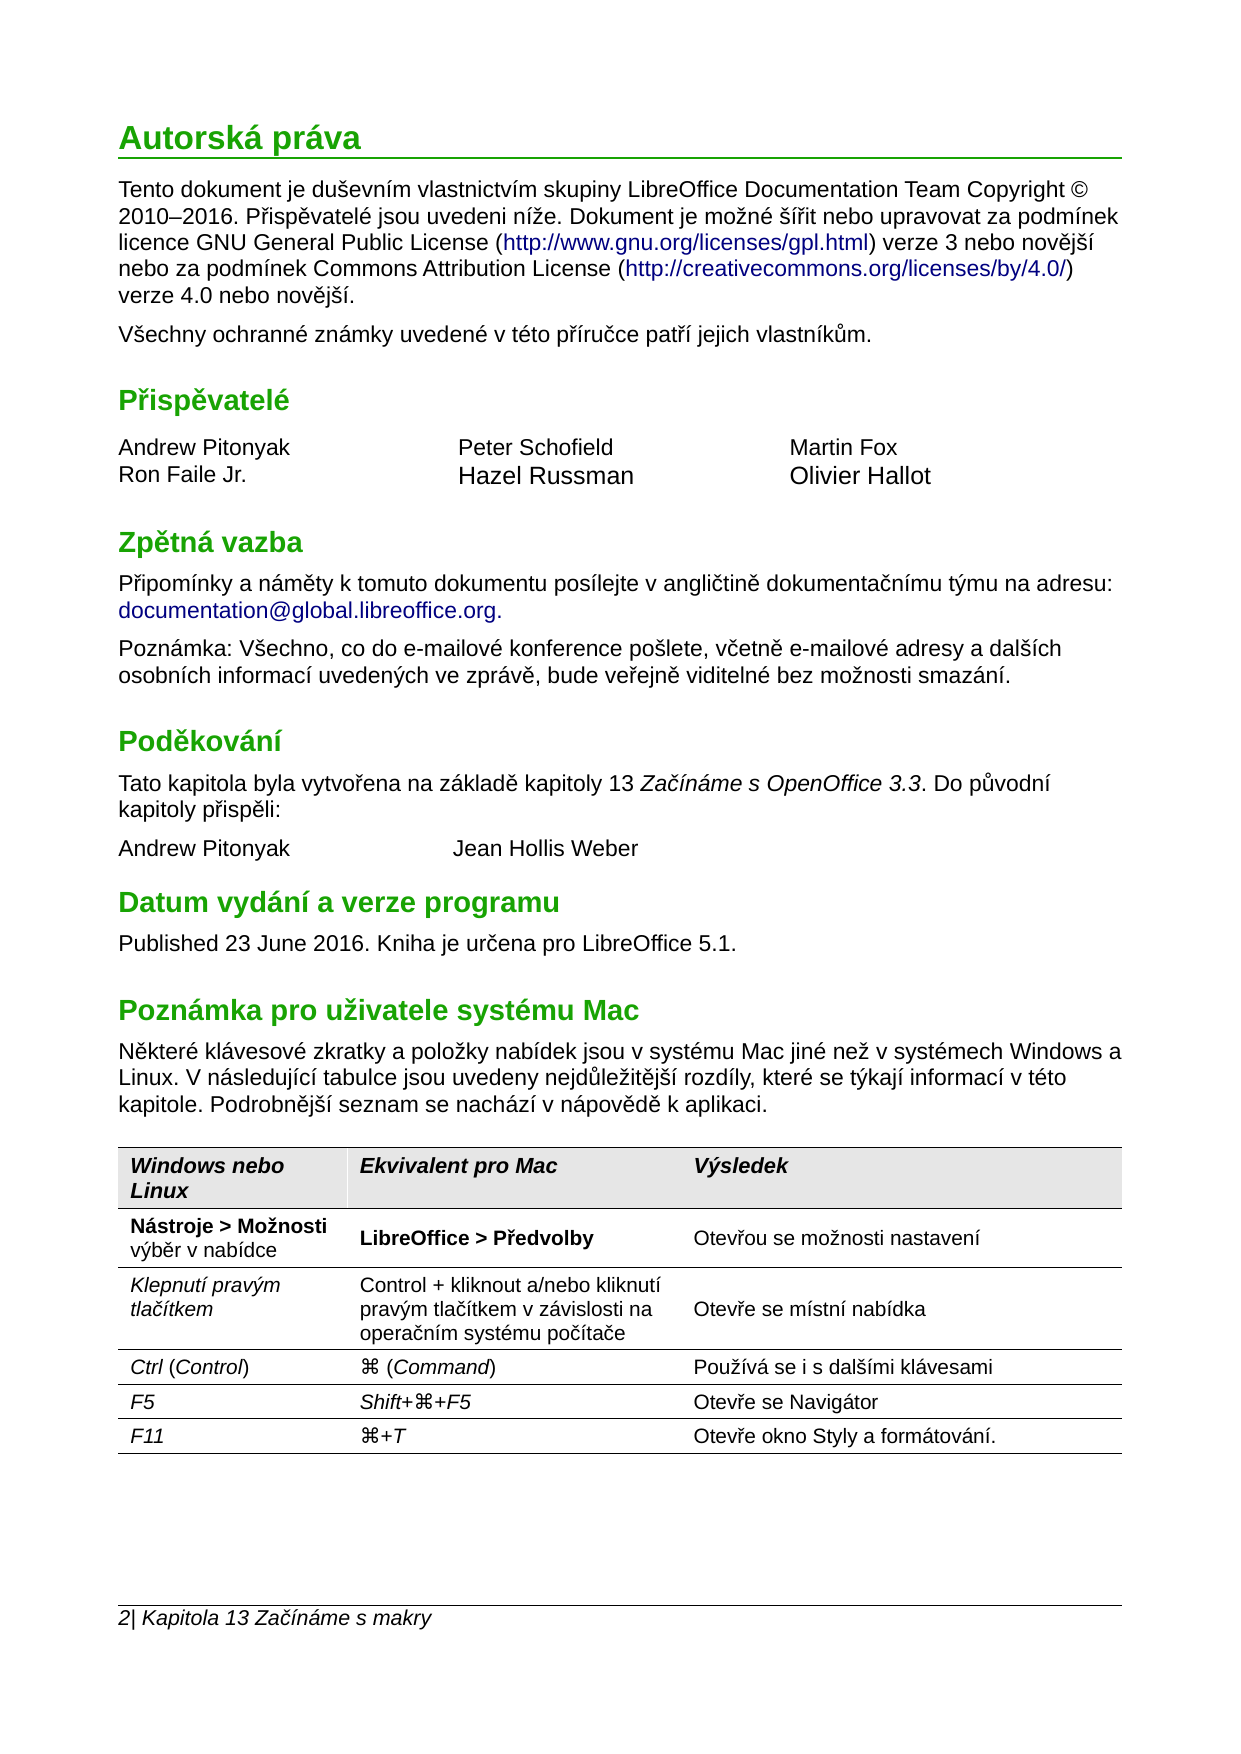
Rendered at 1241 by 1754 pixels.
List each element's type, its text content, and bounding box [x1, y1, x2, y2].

table_cell Olivier Hallot [789, 461, 1122, 489]
table_cell Otevře se místní nabídka [681, 1268, 1122, 1349]
table_header Andrew Pitonyak [118, 835, 453, 861]
table_cell F5 [118, 1385, 347, 1418]
table_cell Shift+⌘+F5 [348, 1385, 681, 1418]
table_cell ⌘ (Command) [348, 1350, 681, 1383]
subtitle Autorská práva [118, 118, 1122, 157]
table_header [788, 835, 1122, 861]
subtitle Zpětná vazba [118, 525, 1122, 558]
table_cell Control + kliknout a/nebo kliknutí pravým tlačítkem v závislosti na operačním systému počítače [348, 1268, 681, 1349]
table_cell Otevře se Navigátor [681, 1385, 1122, 1418]
table_header Jean Hollis Weber [453, 835, 787, 861]
table_cell Nástroje > Možnosti výběr v nabídce [118, 1209, 347, 1267]
text Tato kapitola byla vytvořena na základě kapitoly 13 Začínáme s OpenOffice 3.3. Do původní kapitoly přispěli: [118, 769, 1122, 822]
table_cell LibreOffice > Předvolby [348, 1209, 681, 1267]
table_header Ekvivalent pro Mac [348, 1148, 681, 1208]
text Tento dokument je duševním vlastnictvím skupiny LibreOffice Documentation Team Copyright © 2010–2016. Přispěvatelé jsou uvedeni níže. Dokument je možné šířit nebo upravovat za podmínek licence GNU General Public License (http://www.gnu.org/licenses/gpl.html) verze 3 nebo novější nebo za podmínek Commons Attribution License (http://creativecommons.org/licenses/by/4.0/) verze 4.0 nebo novější. [118, 176, 1122, 308]
table_cell F11 [118, 1419, 347, 1452]
table_cell Hazel Russman [458, 461, 789, 489]
table_cell Otevřou se možnosti nastavení [681, 1209, 1122, 1267]
subtitle Datum vydání a verze programu [118, 885, 1122, 918]
table_header Martin Fox [789, 434, 1122, 461]
subtitle Přispěvatelé [118, 383, 1122, 417]
text Připomínky a náměty k tomuto dokumentu posílejte v angličtině dokumentačnímu týmu na adresu: documentation@global.libreoffice.org. [118, 570, 1122, 623]
table_cell Ron Faile Jr. [118, 461, 458, 489]
table_header Windows nebo Linux [118, 1148, 347, 1208]
table_cell Klepnutí pravým tlačítkem [118, 1268, 347, 1349]
subtitle Poznámka pro uživatele systému Mac [118, 993, 1122, 1026]
text Published 23 June 2016. Kniha je určena pro LibreOffice 5.1. [118, 930, 1122, 956]
table_header Andrew Pitonyak [118, 434, 458, 461]
text Poznámka: Všechno, co do e-mailové konference pošlete, včetně e-mailové adresy a dalších osobních informací uvedených ve zprávě, bude veřejně viditelné bez možnosti smazání. [118, 635, 1122, 688]
table_header Výsledek [681, 1148, 1122, 1208]
table_cell Otevře okno Styly a formátování. [681, 1419, 1122, 1452]
table_cell Ctrl (Control) [118, 1350, 347, 1383]
subtitle Poděkování [118, 724, 1122, 758]
text Některé klávesové zkratky a položky nabídek jsou v systému Mac jiné než v systémech Windows a Linux. V následující tabulce jsou uvedeny nejdůležitější rozdíly, které se týkají informací v této kapitole. Podrobnější seznam se nachází v nápovědě k aplikaci. [118, 1038, 1122, 1117]
table_cell ⌘+T [348, 1419, 681, 1452]
text Všechny ochranné známky uvedené v této příručce patří jejich vlastníkům. [118, 321, 1122, 347]
table_header Peter Schofield [458, 434, 789, 461]
table_cell Používá se i s dalšími klávesami [681, 1350, 1122, 1383]
